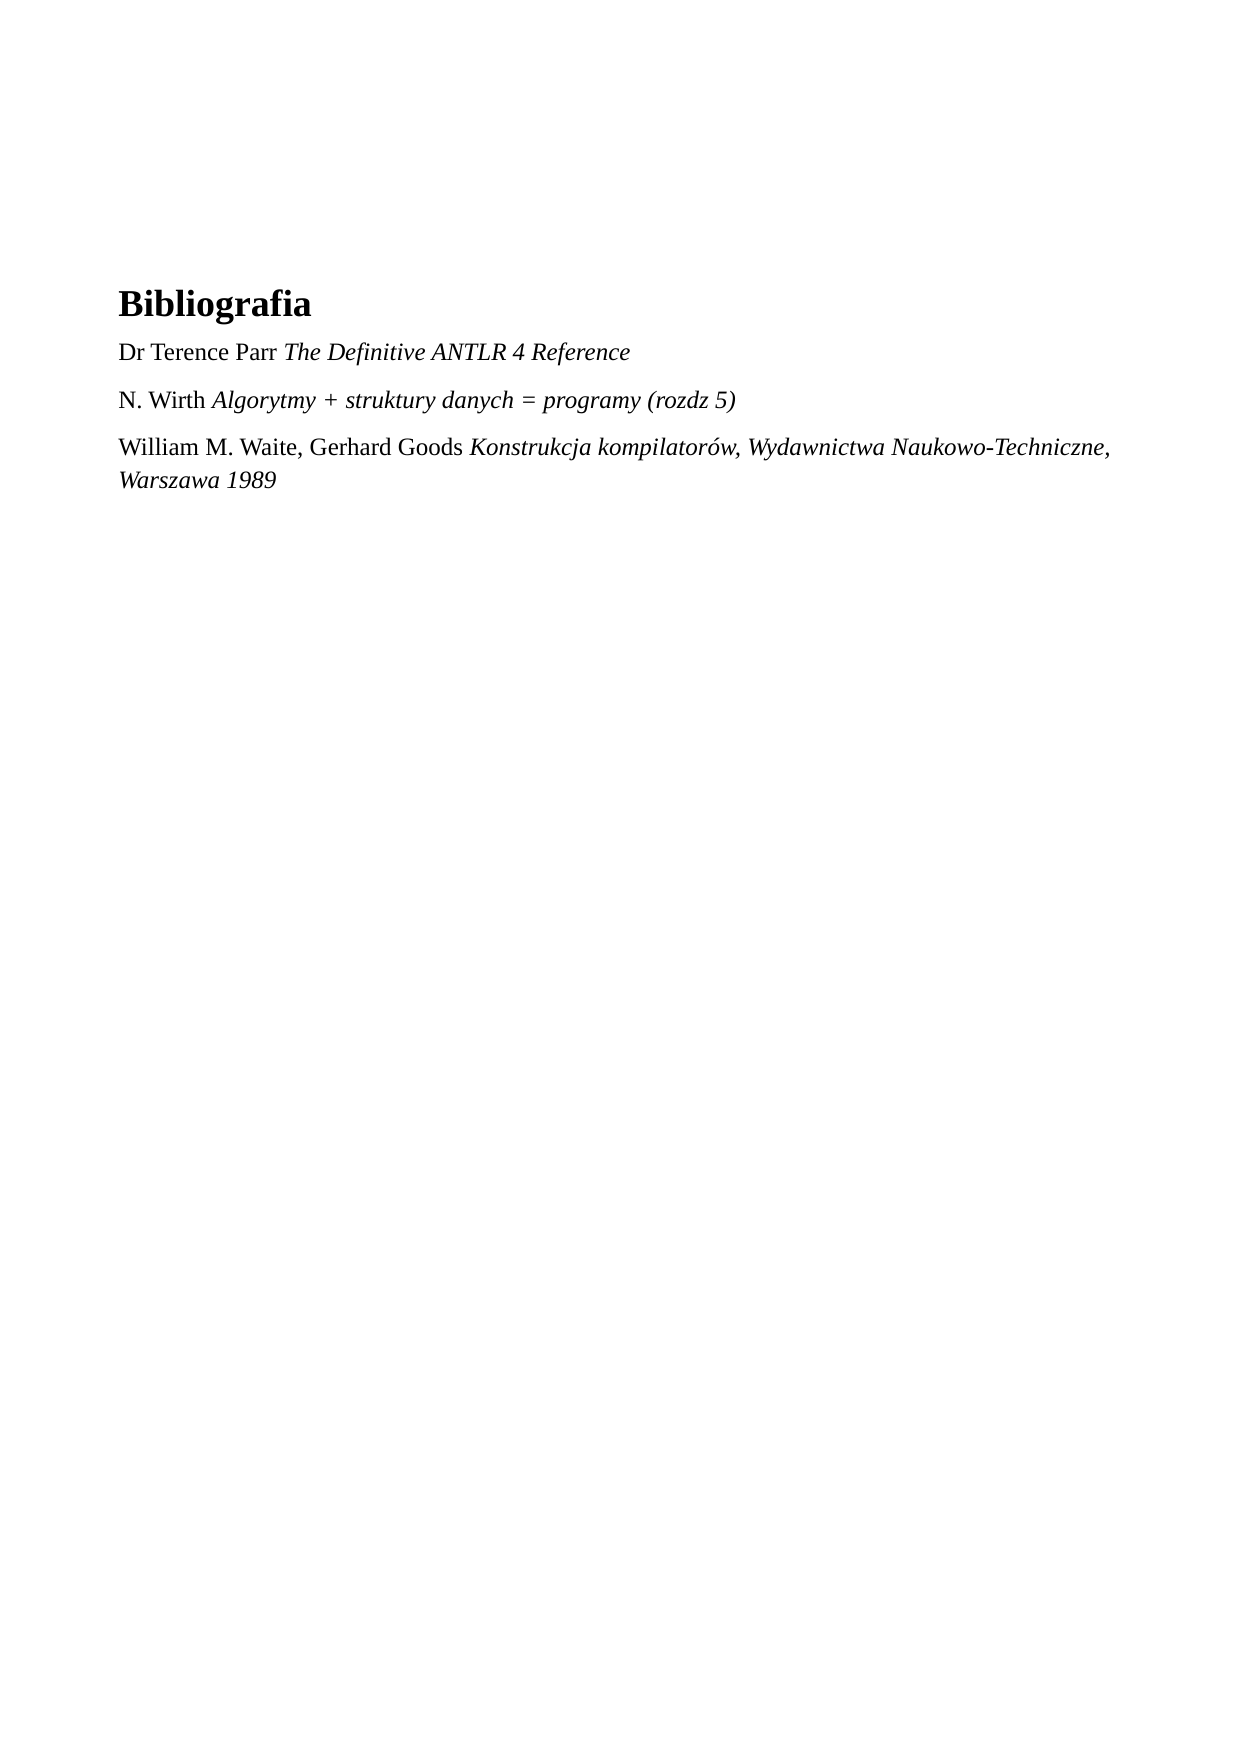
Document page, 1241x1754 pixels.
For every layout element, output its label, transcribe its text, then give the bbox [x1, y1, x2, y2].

text William M. Waite, Gerhard Goods Konstrukcja kompilatorów, Wydawnictwa Naukowo-Techniczne, Warszawa 1989 [118, 432, 1122, 494]
subtitle Bibliografia [118, 281, 1122, 324]
text Dr Terence Parr The Definitive ANTLR 4 Reference [118, 337, 1122, 366]
text N. Wirth Algorytmy + struktury danych = programy (rozdz 5) [118, 385, 1122, 413]
